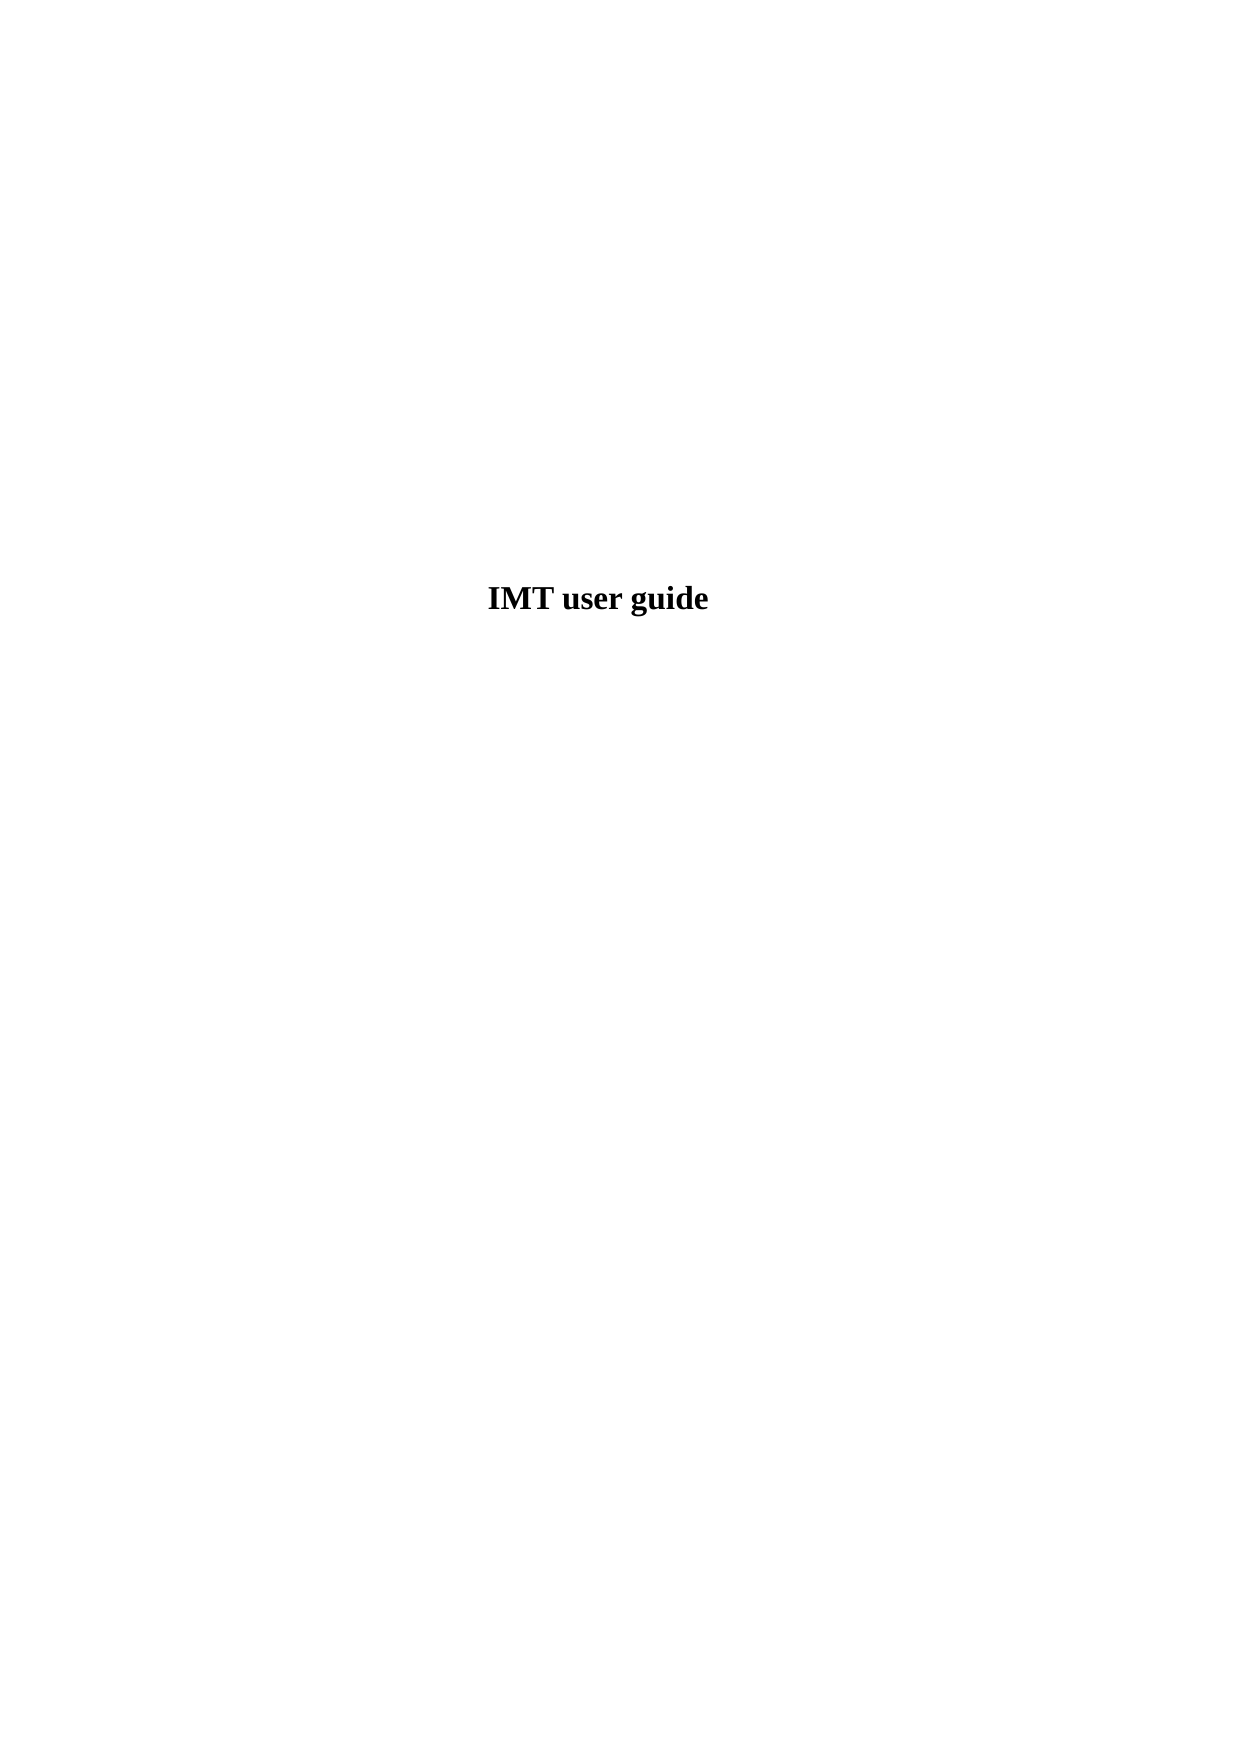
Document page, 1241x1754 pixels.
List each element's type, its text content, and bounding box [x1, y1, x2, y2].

text IMT user guide [118, 578, 1122, 616]
